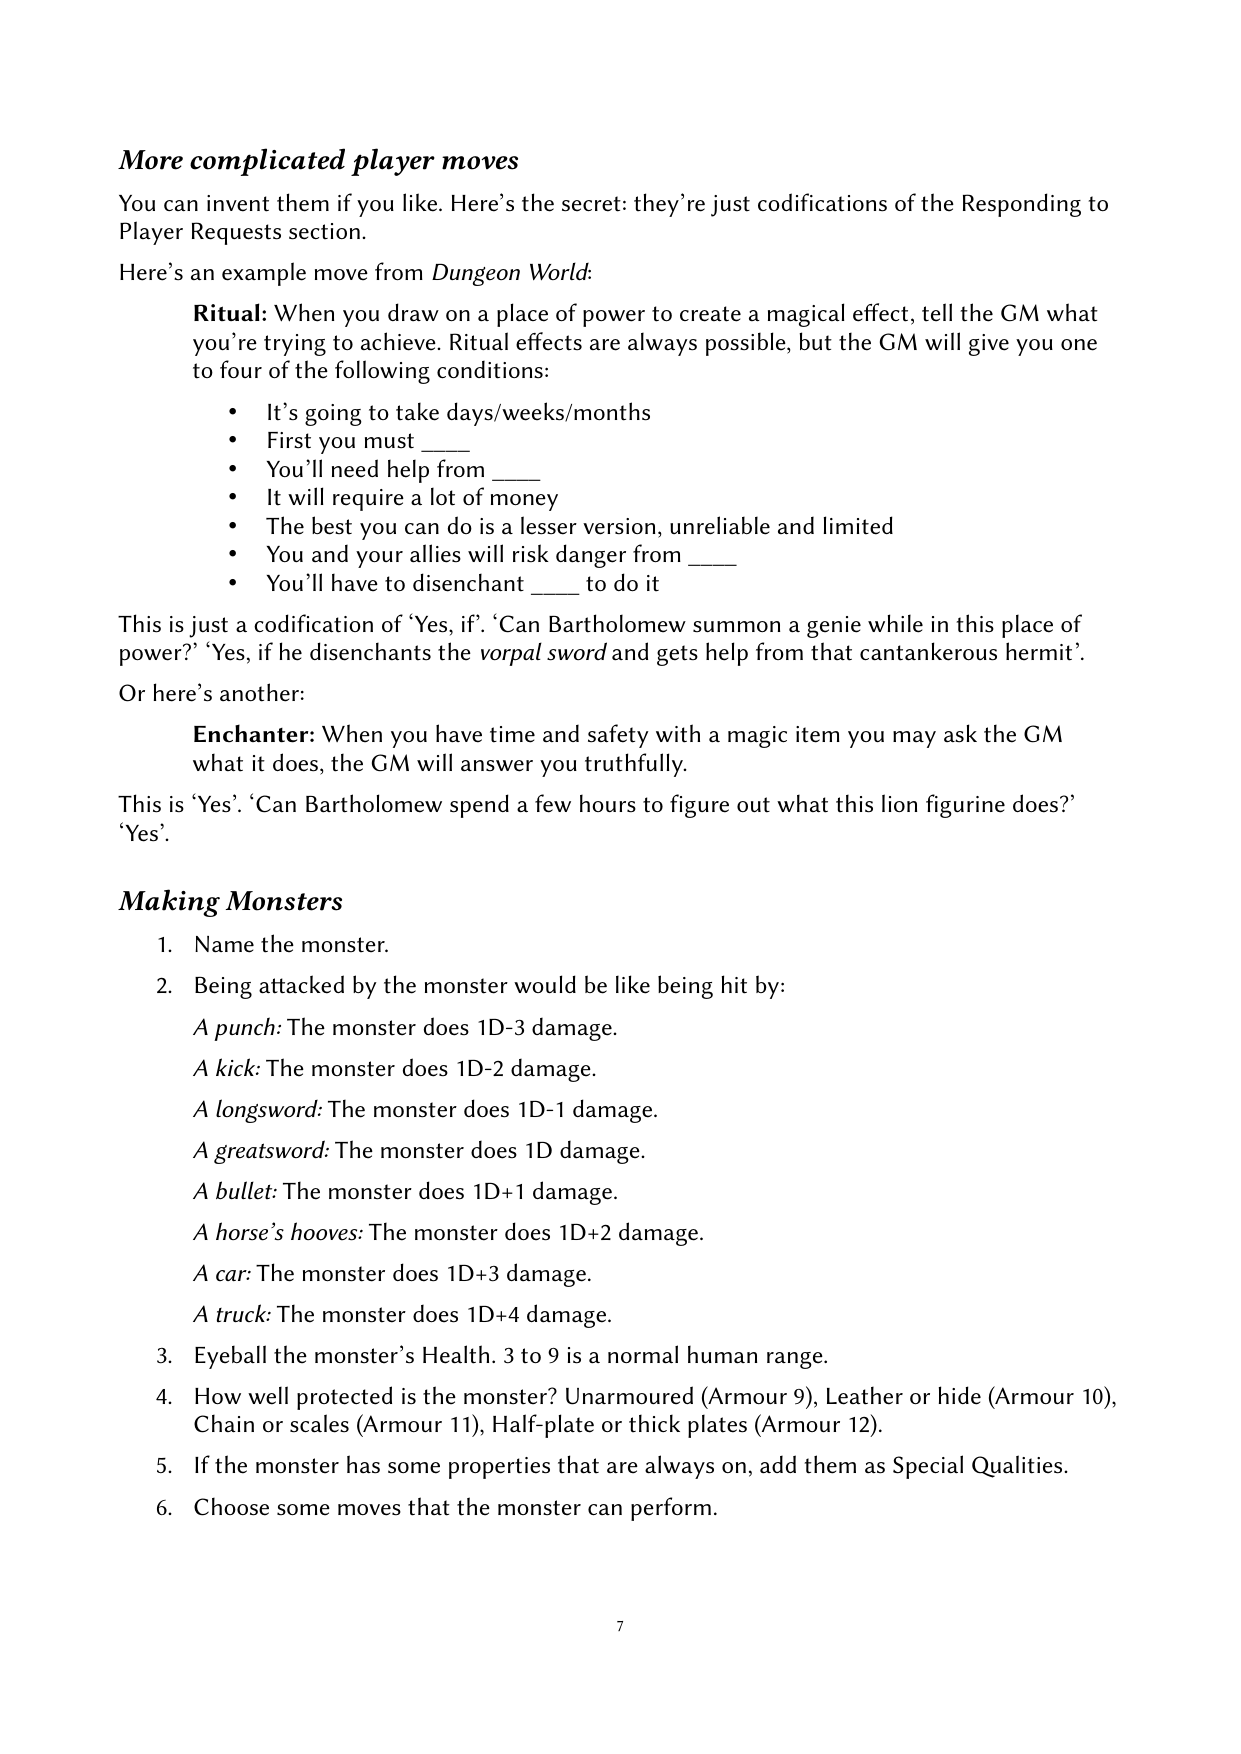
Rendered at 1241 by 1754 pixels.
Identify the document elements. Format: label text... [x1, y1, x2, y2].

subtitle More complicated player moves [118, 143, 1122, 176]
text A kick: The monster does 1D-2 damage. [192, 1053, 1122, 1082]
list It’s going to take days/weeks/months [228, 398, 1122, 426]
text A longsword: The monster does 1D-1 damage. [192, 1094, 1122, 1123]
list You’ll need help from ____ [228, 455, 1122, 483]
list Being attacked by the monster would be like being hit by: [156, 971, 1122, 1000]
text A punch: The monster does 1D-3 damage. [192, 1012, 1122, 1041]
subtitle Making Monsters [118, 885, 1122, 918]
text Enchanter: When you have time and safety with a magic item you may ask the GM what it does, the GM will answer you truthfully. [192, 721, 1122, 778]
text A bullet: The monster does 1D+1 damage. [192, 1177, 1122, 1205]
text Or here’s another: [118, 679, 1122, 708]
list It will require a lot of money [228, 483, 1122, 512]
text A horse’s hooves: The monster does 1D+2 damage. [192, 1218, 1122, 1246]
text A car: The monster does 1D+3 damage. [192, 1259, 1122, 1287]
text This is just a codification of ‘Yes, if’. ‘Can Bartholomew summon a genie while in this place of power?’ ‘Yes, if he disenchants the vorpal sword and gets help from that cantankerous hermit’. [118, 610, 1122, 667]
list How well protected is the monster? Unarmoured (Armour 9), Leather or hide (Armour 10), Chain or scales (Armour 11), Half-plate or thick plates (Armour 12). [156, 1382, 1122, 1439]
list The best you can do is a lesser version, unreliable and limited [228, 512, 1122, 540]
list Eyeball the monster’s Health. 3 to 9 is a normal human range. [156, 1341, 1122, 1369]
text Here’s an example move from Dungeon World: [118, 258, 1122, 287]
list You and your allies will risk danger from ____ [228, 540, 1122, 569]
text A truck: The monster does 1D+4 damage. [192, 1300, 1122, 1328]
text A greatsword: The monster does 1D damage. [192, 1136, 1122, 1164]
list You’ll have to disenchant ____ to do it [228, 569, 1122, 597]
text Ritual: When you draw on a place of power to create a magical effect, tell the GM what you’re trying to achieve. Ritual effects are always possible, but the GM will give you one to four of the following conditions: [192, 299, 1122, 385]
text You can invent them if you like. Here’s the secret: they’re just codifications of the Responding to Player Requests section. [118, 189, 1122, 246]
list First you must ____ [228, 426, 1122, 455]
text This is ‘Yes’. ‘Can Bartholomew spend a few hours to figure out what this lion figurine does?’ ‘Yes’. [118, 790, 1122, 847]
list Name the monster. [156, 930, 1122, 959]
list Choose some moves that the monster can perform. [156, 1492, 1122, 1521]
list If the monster has some properties that are always on, add them as Special Qualities. [156, 1451, 1122, 1480]
